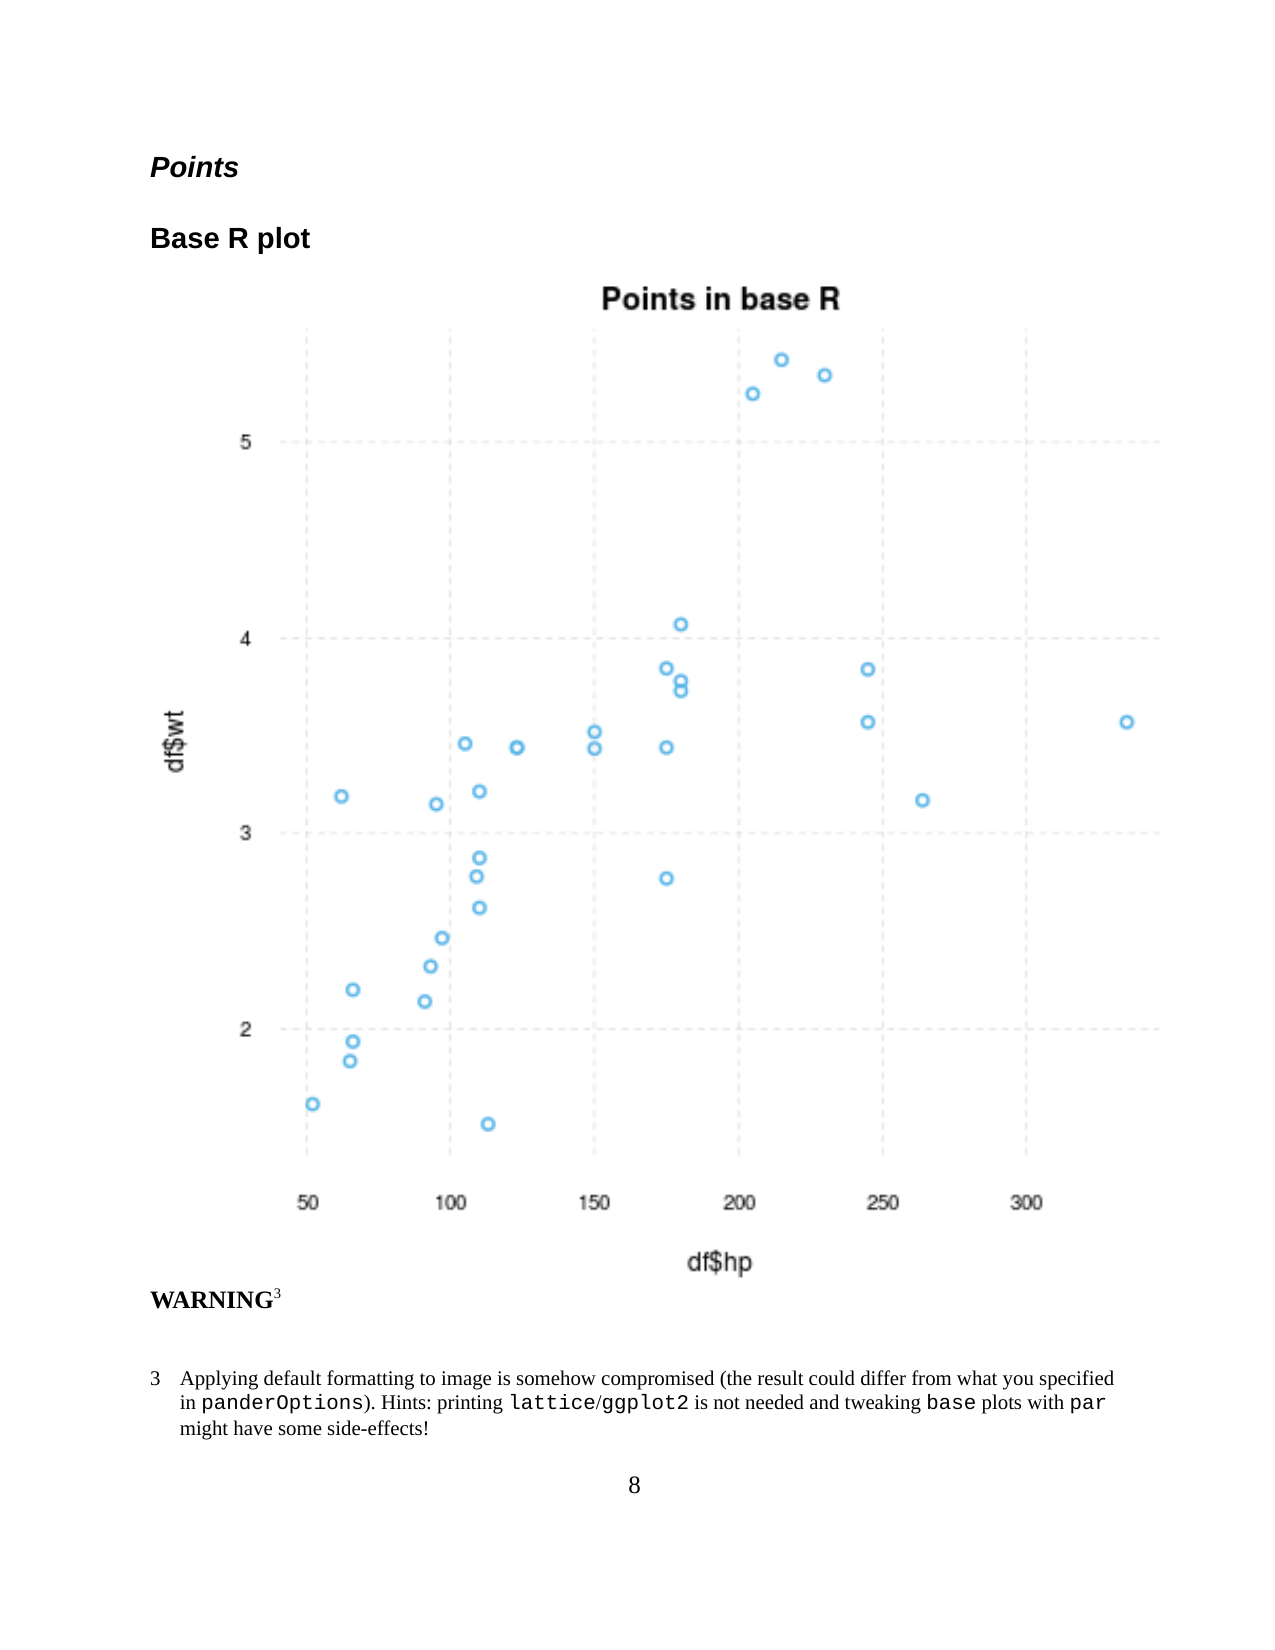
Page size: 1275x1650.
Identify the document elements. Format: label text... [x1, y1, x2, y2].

picture [150, 267, 1163, 1280]
text Applying default formatting to image is somehow compromised (the result could differ from what you specified in panderOptions). Hints: printing lattice/ggplot2 is not needed and tweaking base plots with par might have some side-effects! [150, 1366, 1125, 1440]
subtitle Points [150, 150, 1125, 183]
text WARNING [150, 1280, 1125, 1314]
subtitle Base R plot [150, 221, 1125, 254]
